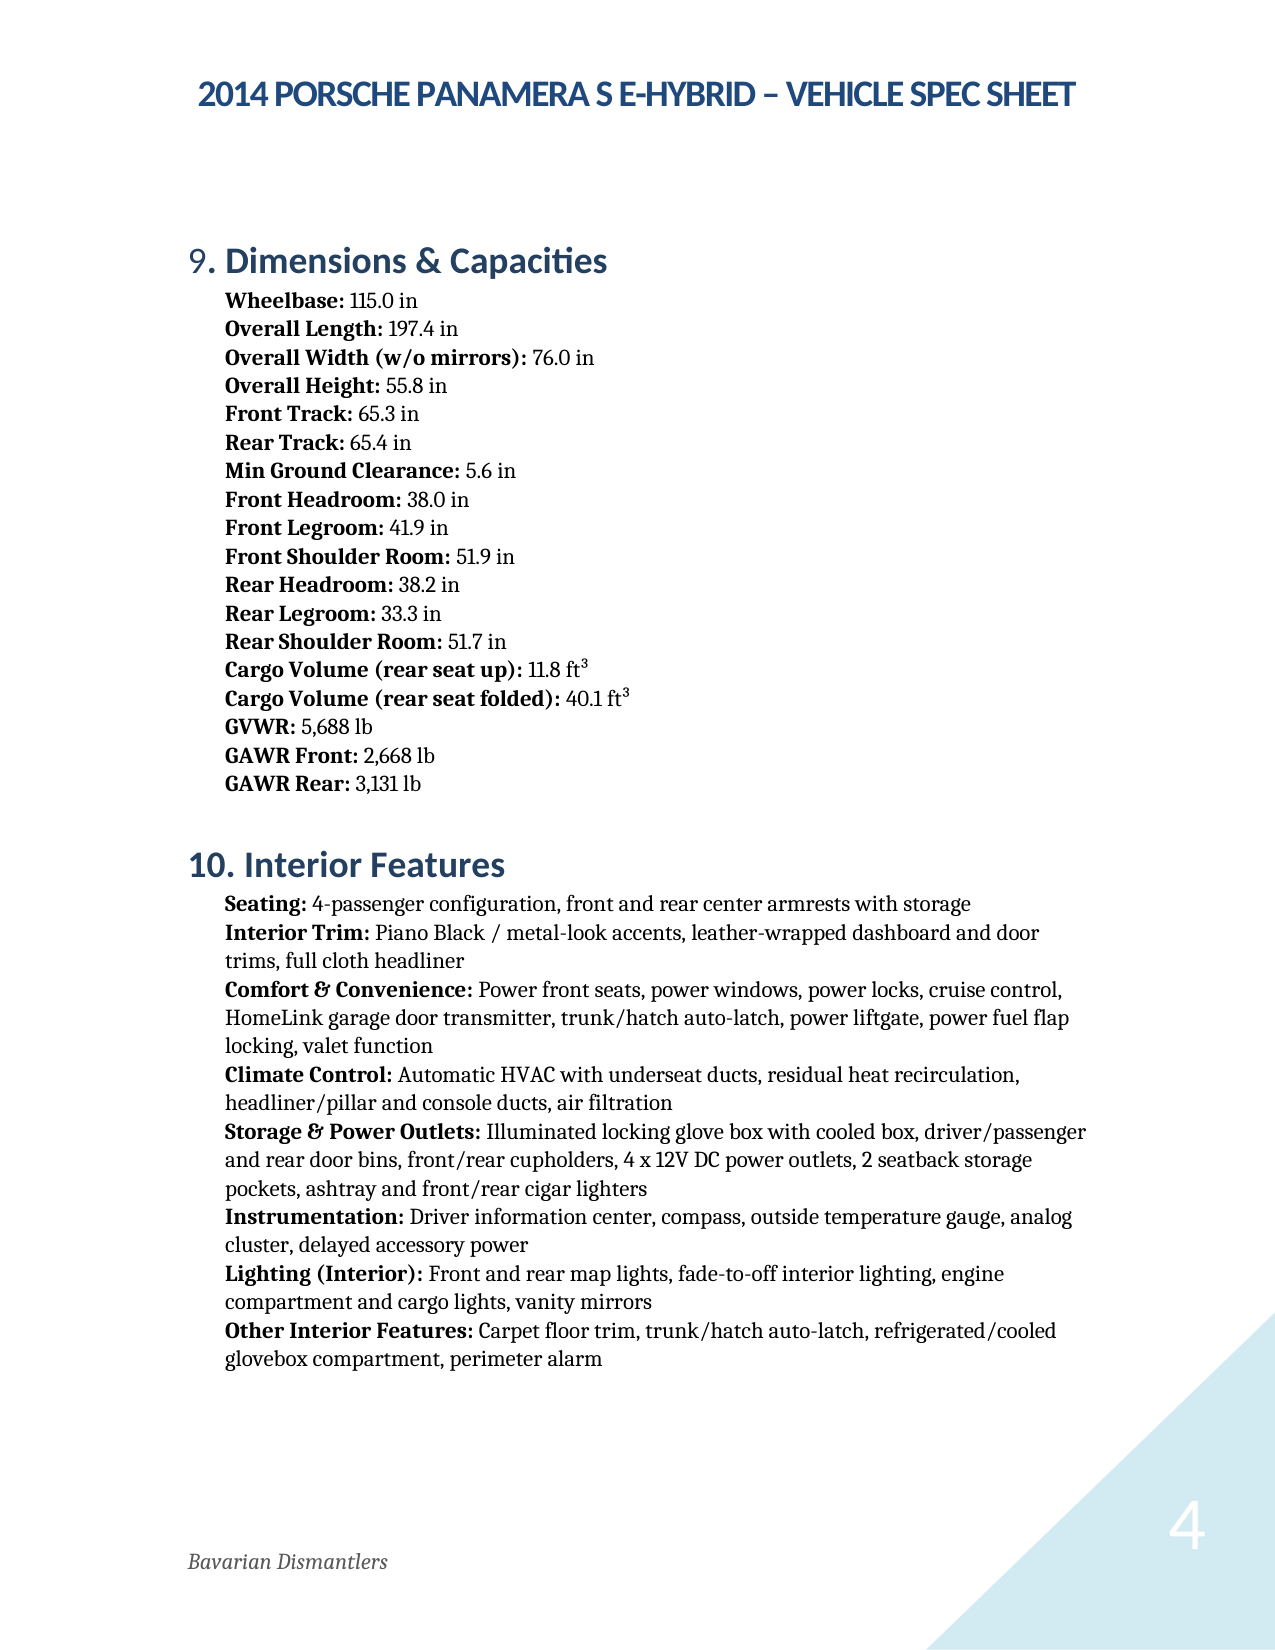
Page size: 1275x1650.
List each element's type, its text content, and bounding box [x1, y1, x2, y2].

text Overall Height: 55.8 in [225, 373, 1087, 399]
text Lighting (Interior): Front and rear map lights, fade-to-off interior lighting, engine compartment and cargo lights, vanity mirrors [225, 1261, 1087, 1316]
text Interior Trim: Piano Black / metal-look accents, leather-wrapped dashboard and door trims, full cloth headliner [225, 919, 1087, 974]
text Seating: 4-passenger configuration, front and rear center armrests with storage [225, 891, 1087, 917]
subtitle 9. Dimensions & Capacities [187, 237, 1087, 283]
text Cargo Volume (rear seat folded): 40.1 ft³ [225, 686, 1087, 712]
text Wheelbase: 115.0 in [225, 287, 1087, 314]
text Front Shoulder Room: 51.9 in [225, 543, 1087, 570]
text Min Ground Clearance: 5.6 in [225, 458, 1087, 484]
text GVWR: 5,688 lb [225, 714, 1087, 740]
text Rear Shoulder Room: 51.7 in [225, 629, 1087, 655]
subtitle 10. Interior Features [187, 841, 1087, 887]
text GAWR Rear: 3,131 lb [225, 771, 1087, 797]
text Front Headroom: 38.0 in [225, 487, 1087, 513]
text Rear Track: 65.4 in [225, 430, 1087, 456]
text Instrumentation: Driver information center, compass, outside temperature gauge, analog cluster, delayed accessory power [225, 1204, 1087, 1259]
text GAWR Front: 2,668 lb [225, 742, 1087, 769]
text Other Interior Features: Carpet floor trim, trunk/hatch auto-latch, refrigerated/cooled glovebox compartment, perimeter alarm [225, 1318, 1087, 1372]
text Cargo Volume (rear seat up): 11.8 ft³ [225, 657, 1087, 683]
text Storage & Power Outlets: Illuminated locking glove box with cooled box, driver/passenger and rear door bins, front/rear cupholders, 4 x 12V DC power outlets, 2 seatback storage pockets, ashtray and front/rear cigar lighters [225, 1118, 1087, 1202]
text Front Legroom: 41.9 in [225, 515, 1087, 541]
text Overall Width (w/o mirrors): 76.0 in [225, 344, 1087, 371]
text Climate Control: Automatic HVAC with underseat ducts, residual heat recirculation, headliner/pillar and console ducts, air filtration [225, 1062, 1087, 1116]
text Rear Legroom: 33.3 in [225, 600, 1087, 627]
text Overall Length: 197.4 in [225, 316, 1087, 342]
text Rear Headroom: 38.2 in [225, 572, 1087, 598]
text Comfort & Convenience: Power front seats, power windows, power locks, cruise control, HomeLink garage door transmitter, trunk/hatch auto-latch, power liftgate, power fuel flap locking, valet function [225, 976, 1087, 1059]
text Front Track: 65.3 in [225, 401, 1087, 428]
